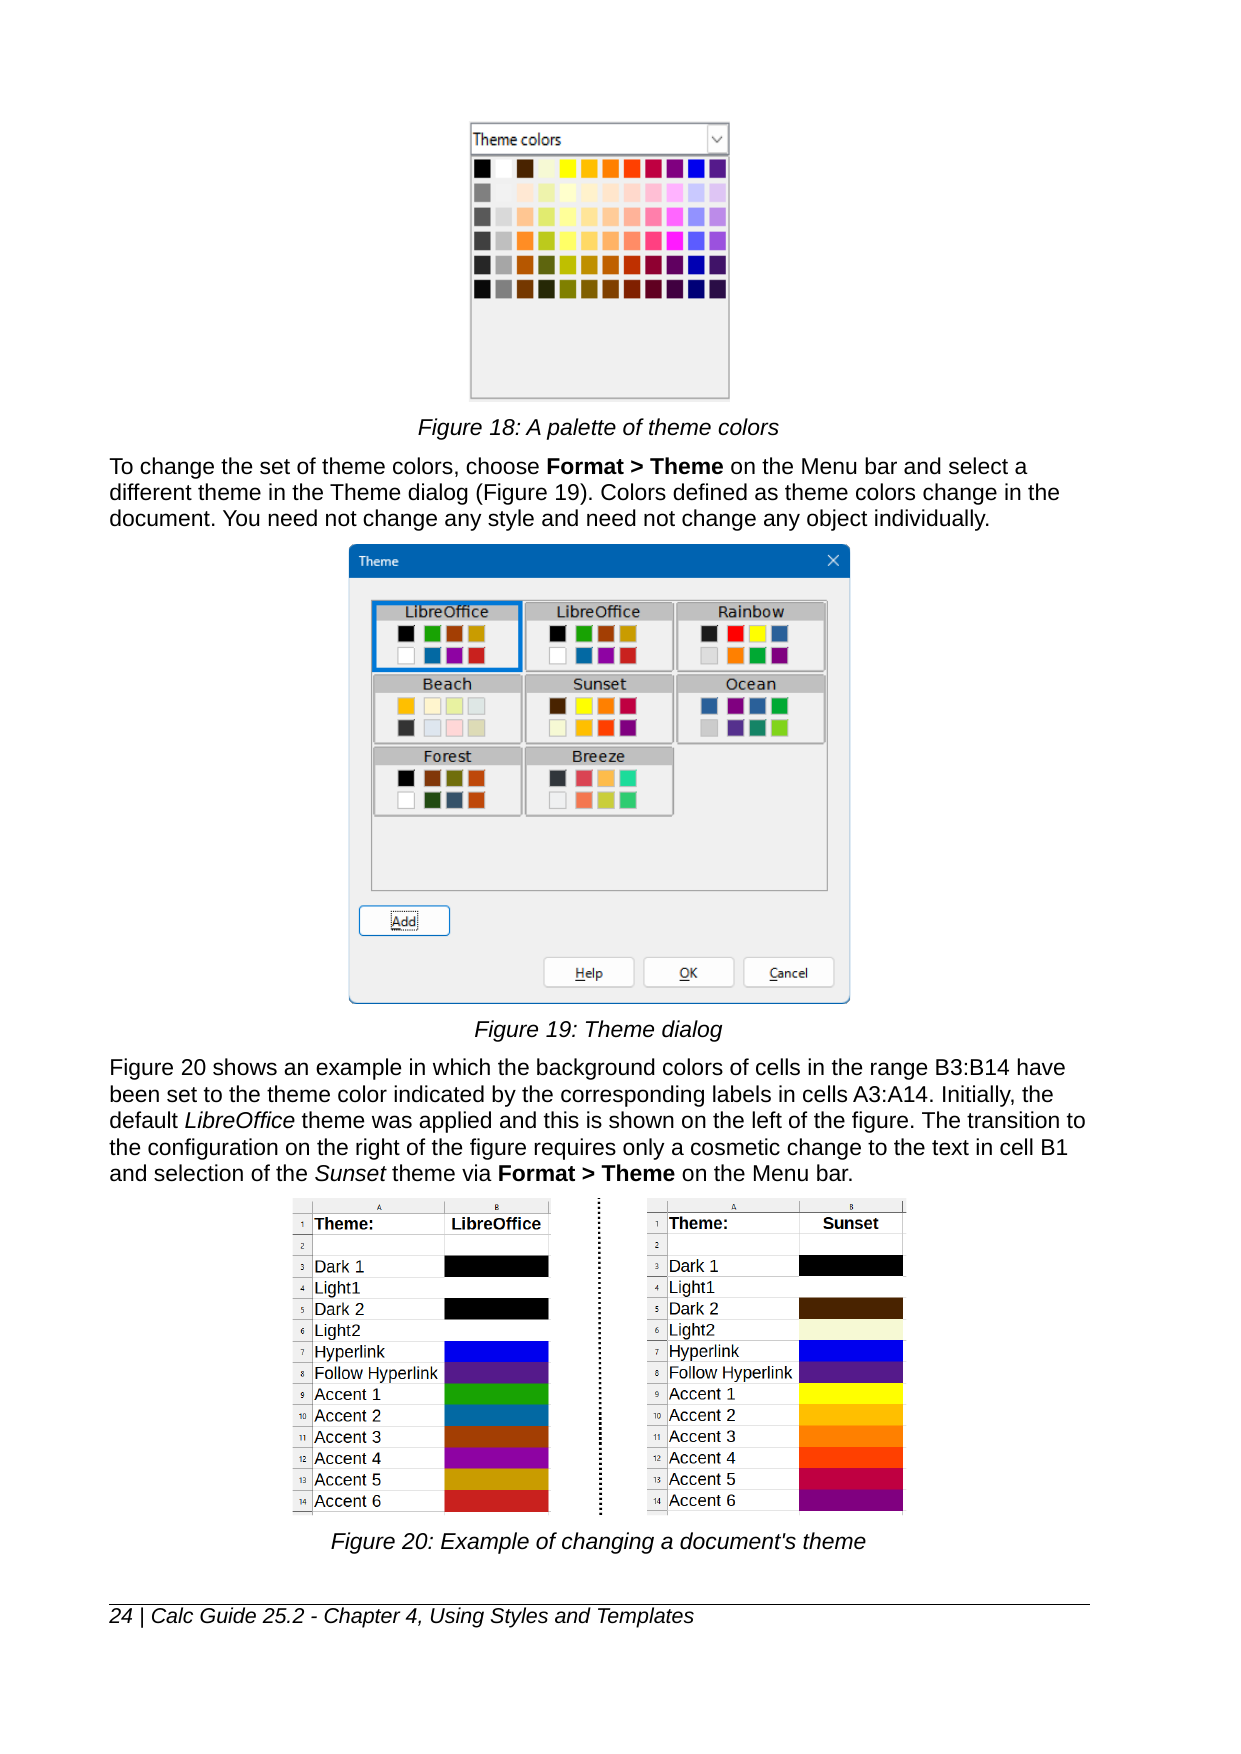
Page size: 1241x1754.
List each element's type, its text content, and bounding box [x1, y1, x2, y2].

text Figure 20 shows an example in which the background colors of cells in the range B3:B14 have been set to the theme color indicated by the corresponding labels in cells A3:A14. Initially, the default LibreOffice theme was applied and this is shown on the left of the figure. The transition to the configuration on the right of the figure requires only a cosmetic change to the text in cell B1 and selection of the Sunset theme via Format > Theme on the Menu bar. [109, 1054, 1090, 1186]
picture [292, 1198, 907, 1516]
text Figure 20: Example of changing a document's theme [293, 1528, 906, 1554]
picture [348, 544, 851, 1004]
text Figure 19: Theme dialog [349, 1016, 850, 1042]
picture [468, 121, 730, 402]
text To change the set of theme colors, choose Format > Theme on the Menu bar and select a different theme in the Theme dialog (Figure 19). Colors defined as theme colors change in the document. You need not change any style and need not change any object individually. [109, 453, 1090, 532]
text Figure 18: A palette of theme colors [418, 414, 781, 440]
